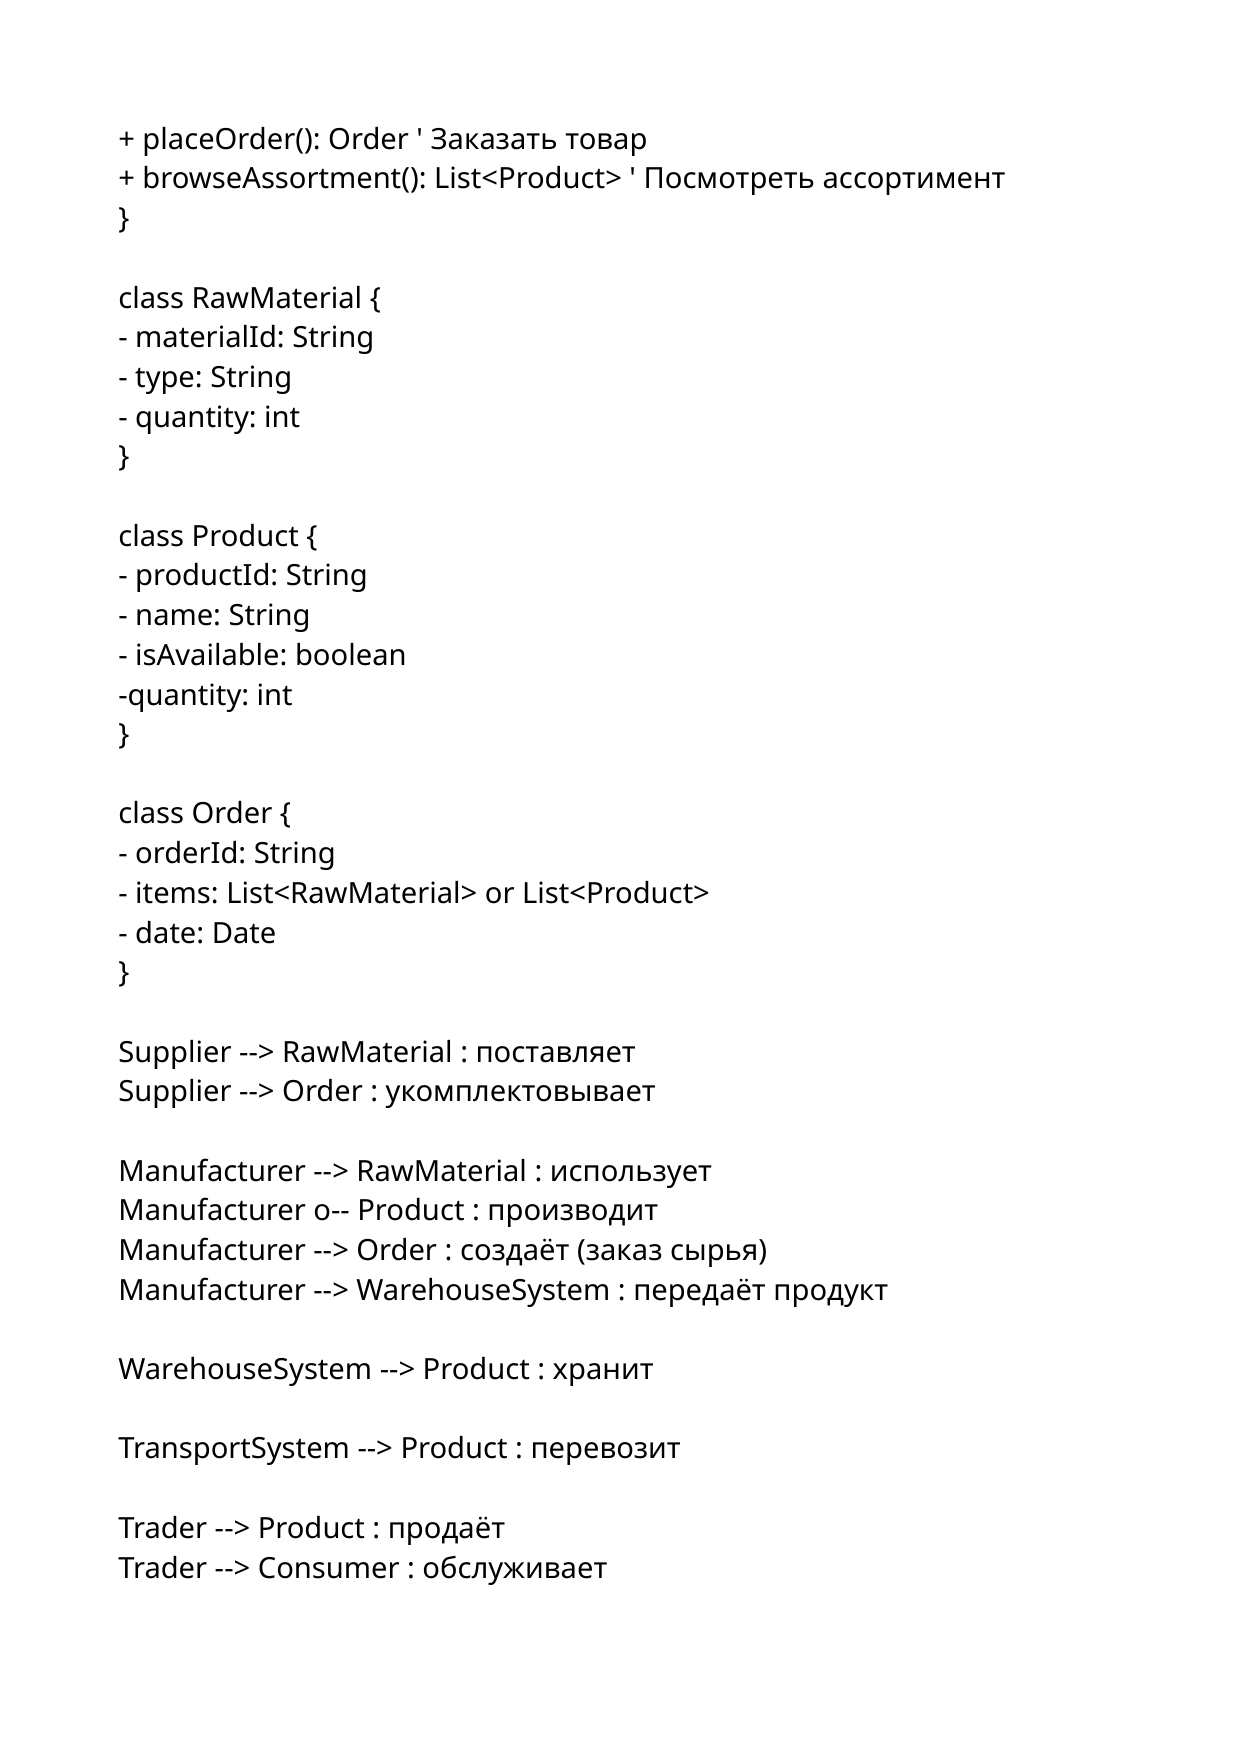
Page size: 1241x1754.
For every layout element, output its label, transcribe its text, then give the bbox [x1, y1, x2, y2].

text + browseAssortment(): List<Product> ' Посмотреть ассортимент [118, 158, 1122, 197]
text - productId: String [118, 555, 1122, 594]
text } [118, 713, 1122, 753]
text - quantity: int [118, 396, 1122, 436]
text Supplier --> RawMaterial : поставляет [118, 1031, 1122, 1071]
text Trader --> Product : продаёт [118, 1507, 1122, 1547]
text -quantity: int [118, 674, 1122, 713]
text - name: String [118, 594, 1122, 634]
text class RawMaterial { [118, 277, 1122, 317]
text Manufacturer --> WarehouseSystem : передаёт продукт [118, 1269, 1122, 1309]
text Manufacturer --> Order : создаёт (заказ сырья) [118, 1229, 1122, 1269]
text Manufacturer --> RawMaterial : использует [118, 1150, 1122, 1190]
text TransportSystem --> Product : перевозит [118, 1428, 1122, 1467]
text } [118, 436, 1122, 475]
text Supplier --> Order : укомплектовывает [118, 1071, 1122, 1110]
text } [118, 952, 1122, 991]
text WarehouseSystem --> Product : хранит [118, 1348, 1122, 1388]
text - orderId: String [118, 832, 1122, 872]
text - isAvailable: boolean [118, 634, 1122, 674]
text - type: String [118, 356, 1122, 396]
text class Product { [118, 515, 1122, 555]
text - date: Date [118, 912, 1122, 952]
text - items: List<RawMaterial> or List<Product> [118, 872, 1122, 912]
text } [118, 197, 1122, 237]
text + placeOrder(): Order ' Заказать товар [118, 118, 1122, 158]
text - materialId: String [118, 317, 1122, 356]
text Trader --> Consumer : обслуживает [118, 1547, 1122, 1587]
text Manufacturer o-- Product : производит [118, 1190, 1122, 1229]
text class Order { [118, 793, 1122, 832]
